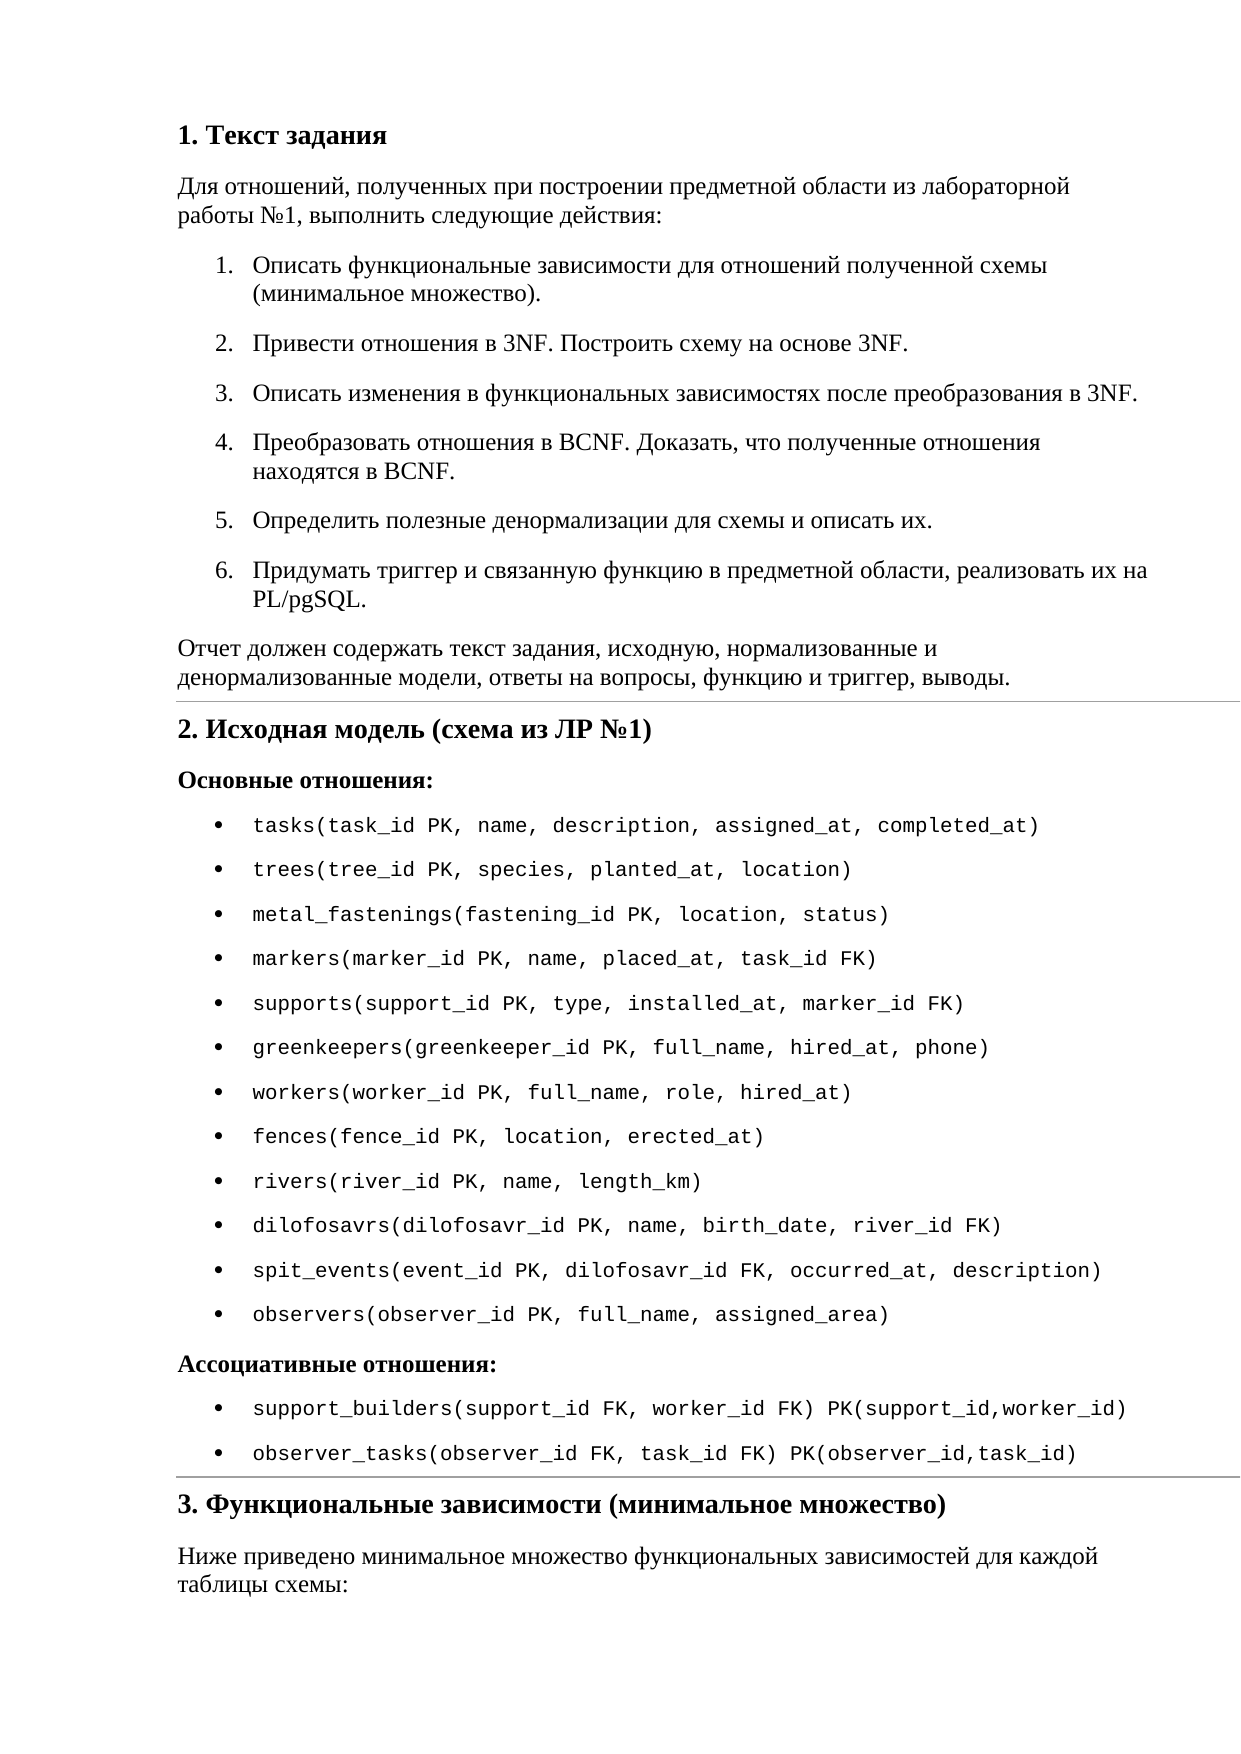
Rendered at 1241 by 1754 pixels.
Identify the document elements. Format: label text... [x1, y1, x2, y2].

list Придумать триггер и связанную функцию в предметной области, реализовать их на PL/pgSQL. [215, 555, 1152, 613]
subtitle 1. Текст задания [177, 118, 1152, 151]
list trees(tree_id PK, species, planted_at, location) [215, 859, 1152, 883]
list supports(support_id PK, type, installed_at, marker_id FK) [215, 993, 1152, 1016]
list Описать функциональные зависимости для отношений полученной схемы (минимальное множество). [215, 250, 1152, 307]
list fences(fence_id PK, location, erected_at) [215, 1126, 1152, 1150]
list Преобразовать отношения в BCNF. Доказать, что полученные отношения находятся в BCNF. [215, 427, 1152, 485]
text Для отношений, полученных при построении предметной области из лабораторной работы №1, выполнить следующие действия: [177, 171, 1152, 229]
list rivers(river_id PK, name, length_km) [215, 1171, 1152, 1194]
list Привести отношения в 3NF. Построить схему на основе 3NF. [215, 328, 1152, 357]
list support_builders(support_id FK, worker_id FK) PK(support_id,worker_id) [215, 1398, 1152, 1422]
list metal_fastenings(fastening_id PK, location, status) [215, 904, 1152, 927]
text Основные отношения: [177, 765, 1152, 794]
text Отчет должен содержать текст задания, исходную, нормализованные и денормализованные модели, ответы на вопросы, функцию и триггер, выводы. [177, 633, 1152, 691]
list Описать изменения в функциональных зависимостях после преобразования в 3NF. [215, 378, 1152, 406]
list greenkeepers(greenkeeper_id PK, full_name, hired_at, phone) [215, 1037, 1152, 1061]
text Ниже приведено минимальное множество функциональных зависимостей для каждой таблицы схемы: [177, 1541, 1152, 1598]
list tasks(task_id PK, name, description, assigned_at, completed_at) [215, 815, 1152, 838]
text Ассоциативные отношения: [177, 1349, 1152, 1377]
list dilofosavrs(dilofosavr_id PK, name, birth_date, river_id FK) [215, 1215, 1152, 1239]
subtitle 2. Исходная модель (схема из ЛР №1) [177, 712, 1152, 744]
list observers(observer_id PK, full_name, assigned_area) [215, 1304, 1152, 1328]
subtitle 3. Функциональные зависимости (минимальное множество) [177, 1487, 1152, 1520]
list Определить полезные денормализации для схемы и описать их. [215, 506, 1152, 534]
list spit_events(event_id PK, dilofosavr_id FK, occurred_at, description) [215, 1260, 1152, 1283]
list workers(worker_id PK, full_name, role, hired_at) [215, 1082, 1152, 1105]
list observer_tasks(observer_id FK, task_id FK) PK(observer_id,task_id) [215, 1443, 1152, 1466]
list markers(marker_id PK, name, placed_at, task_id FK) [215, 948, 1152, 972]
